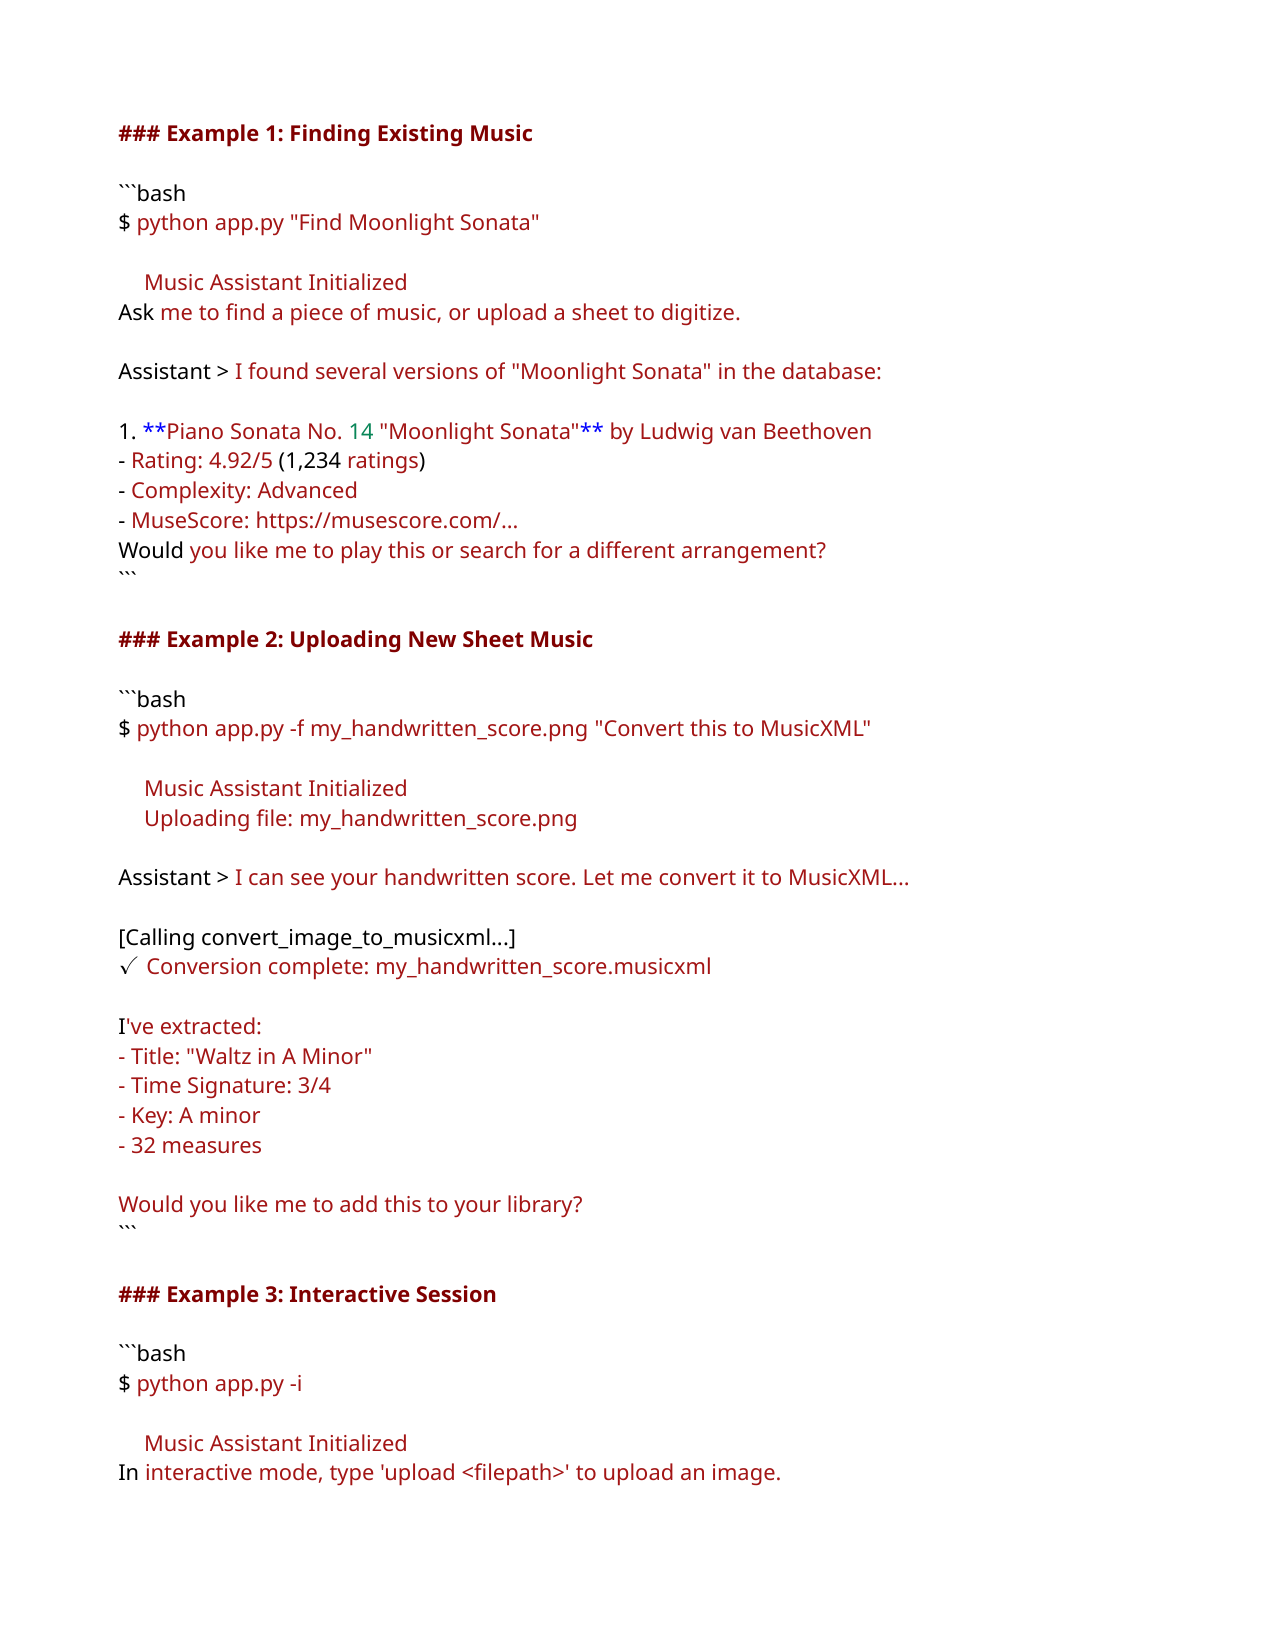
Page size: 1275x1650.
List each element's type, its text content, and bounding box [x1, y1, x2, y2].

text In interactive mode, type 'upload <filepath>' to upload an image. [118, 1457, 1157, 1487]
text 🎵 Music Assistant Initialized [118, 267, 1157, 297]
text $ python app.py "Find Moonlight Sonata" [118, 207, 1157, 237]
text ``` [118, 564, 1157, 594]
text - 32 measures [118, 1130, 1157, 1160]
text ✓ Conversion complete: my_handwritten_score.musicxml [118, 951, 1157, 981]
text - Title: "Waltz in A Minor" [118, 1041, 1157, 1070]
text Would you like me to play this or search for a different arrangement? [118, 535, 1157, 564]
text - MuseScore: https://musescore.com/... [118, 505, 1157, 535]
text ```bash [118, 683, 1157, 713]
text Assistant > I can see your handwritten score. Let me convert it to MusicXML... [118, 862, 1157, 892]
text - Key: A minor [118, 1100, 1157, 1130]
text ```bash [118, 1338, 1157, 1368]
text I've extracted: [118, 1011, 1157, 1041]
text 1. **Piano Sonata No. 14 "Moonlight Sonata"** by Ludwig van Beethoven [118, 416, 1157, 445]
text Assistant > I found several versions of "Moonlight Sonata" in the database: [118, 356, 1157, 386]
text $ python app.py -i [118, 1368, 1157, 1398]
text Would you like me to add this to your library? [118, 1189, 1157, 1219]
text Ask me to find a piece of music, or upload a sheet to digitize. [118, 297, 1157, 326]
text - Time Signature: 3/4 [118, 1070, 1157, 1100]
text ``` [118, 1219, 1157, 1249]
text 🎵 Music Assistant Initialized [118, 1427, 1157, 1457]
text ```bash [118, 178, 1157, 207]
text $ python app.py -f my_handwritten_score.png "Convert this to MusicXML" [118, 713, 1157, 743]
text 🎵 Music Assistant Initialized [118, 773, 1157, 803]
text - Complexity: Advanced [118, 475, 1157, 505]
text - Rating: 4.92/5 (1,234 ratings) [118, 445, 1157, 475]
text ### Example 2: Uploading New Sheet Music [118, 624, 1157, 654]
text ### Example 1: Finding Existing Music [118, 118, 1157, 148]
text [Calling convert_image_to_musicxml...] [118, 922, 1157, 951]
text 📎 Uploading file: my_handwritten_score.png [118, 803, 1157, 832]
text ### Example 3: Interactive Session [118, 1279, 1157, 1308]
